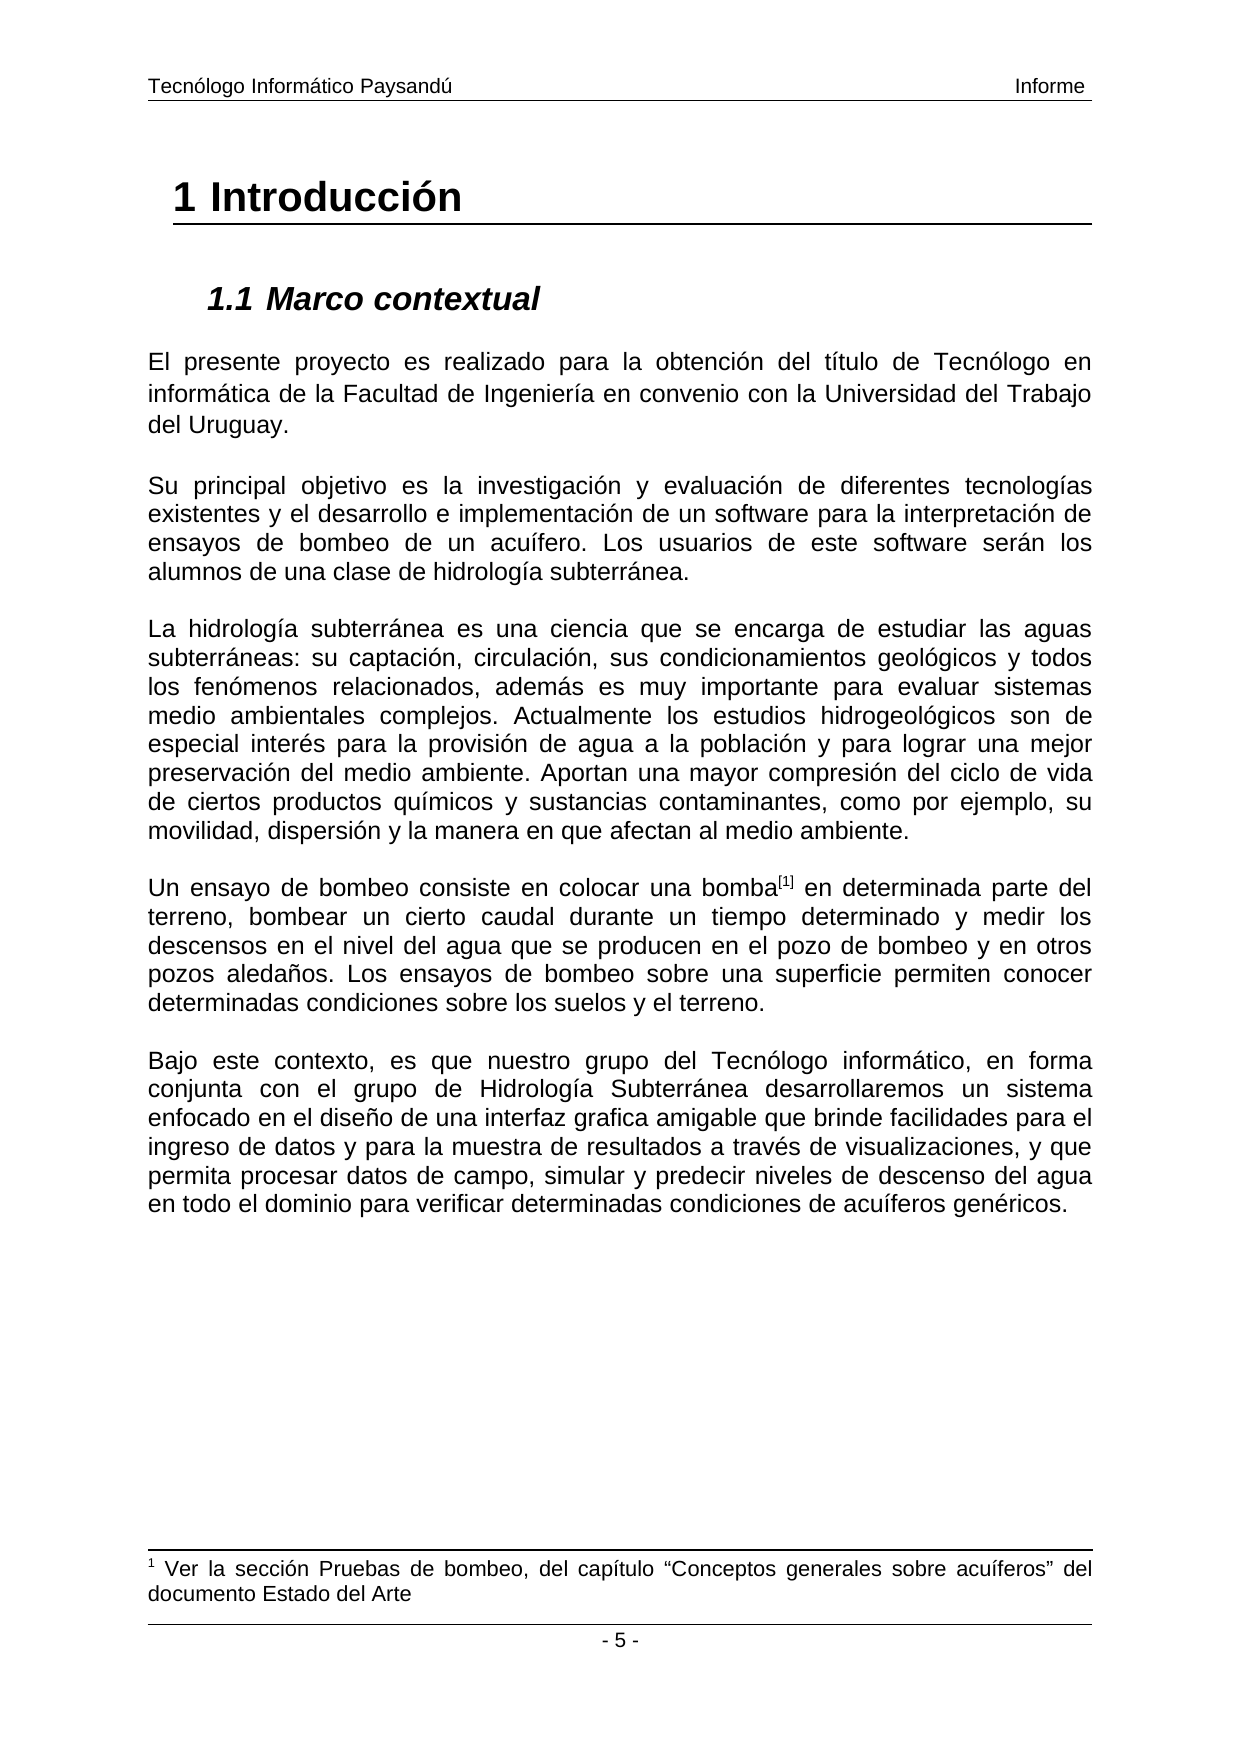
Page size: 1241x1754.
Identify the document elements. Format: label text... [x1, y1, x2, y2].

text El presente proyecto es realizado para la obtención del título de Tecnólogo en informática de la Facultad de Ingeniería en convenio con la Universidad del Trabajo del Uruguay. [148, 346, 1092, 439]
subtitle Introducción [173, 173, 1092, 223]
text La hidrología subterránea es una ciencia que se encarga de estudiar las aguas subterráneas: su captación, circulación, sus condicionamientos geológicos y todos los fenómenos relacionados, además es muy importante para evaluar sistemas medio ambientales complejos. Actualmente los estudios hidrogeológicos son de especial interés para la provisión de agua a la población y para lograr una mejor preservación del medio ambiente. Aportan una mayor compresión del ciclo de vida de ciertos productos químicos y sustancias contaminantes, como por ejemplo, su movilidad, dispersión y la manera en que afectan al medio ambiente. [148, 614, 1092, 844]
text Un ensayo de bombeo consiste en colocar una bomba[] en determinada parte del terreno, bombear un cierto caudal durante un tiempo determinado y medir los descensos en el nivel del agua que se producen en el pozo de bombeo y en otros pozos aledaños. Los ensayos de bombeo sobre una superficie permiten conocer determinadas condiciones sobre los suelos y el terreno. [148, 873, 1092, 1017]
text Su principal objetivo es la investigación y evaluación de diferentes tecnologías existentes y el desarrollo e implementación de un software para la interpretación de ensayos de bombeo de un acuífero. Los usuarios de este software serán los alumnos de una clase de hidrología subterránea. [148, 471, 1092, 586]
text Ver la sección Pruebas de bombeo, del capítulo “Conceptos generales sobre acuíferos” del documento Estado del Arte [148, 1556, 1092, 1606]
text Bajo este contexto, es que nuestro grupo del Tecnólogo informático, en forma conjunta con el grupo de Hidrología Subterránea desarrollaremos un sistema enfocado en el diseño de una interfaz grafica amigable que brinde facilidades para el ingreso de datos y para la muestra de resultados a través de visualizaciones, y que permita procesar datos de campo, simular y predecir niveles de descenso del agua en todo el dominio para verificar determinadas condiciones de acuíferos genéricos. [148, 1046, 1092, 1218]
subtitle Marco contextual [207, 278, 1092, 317]
